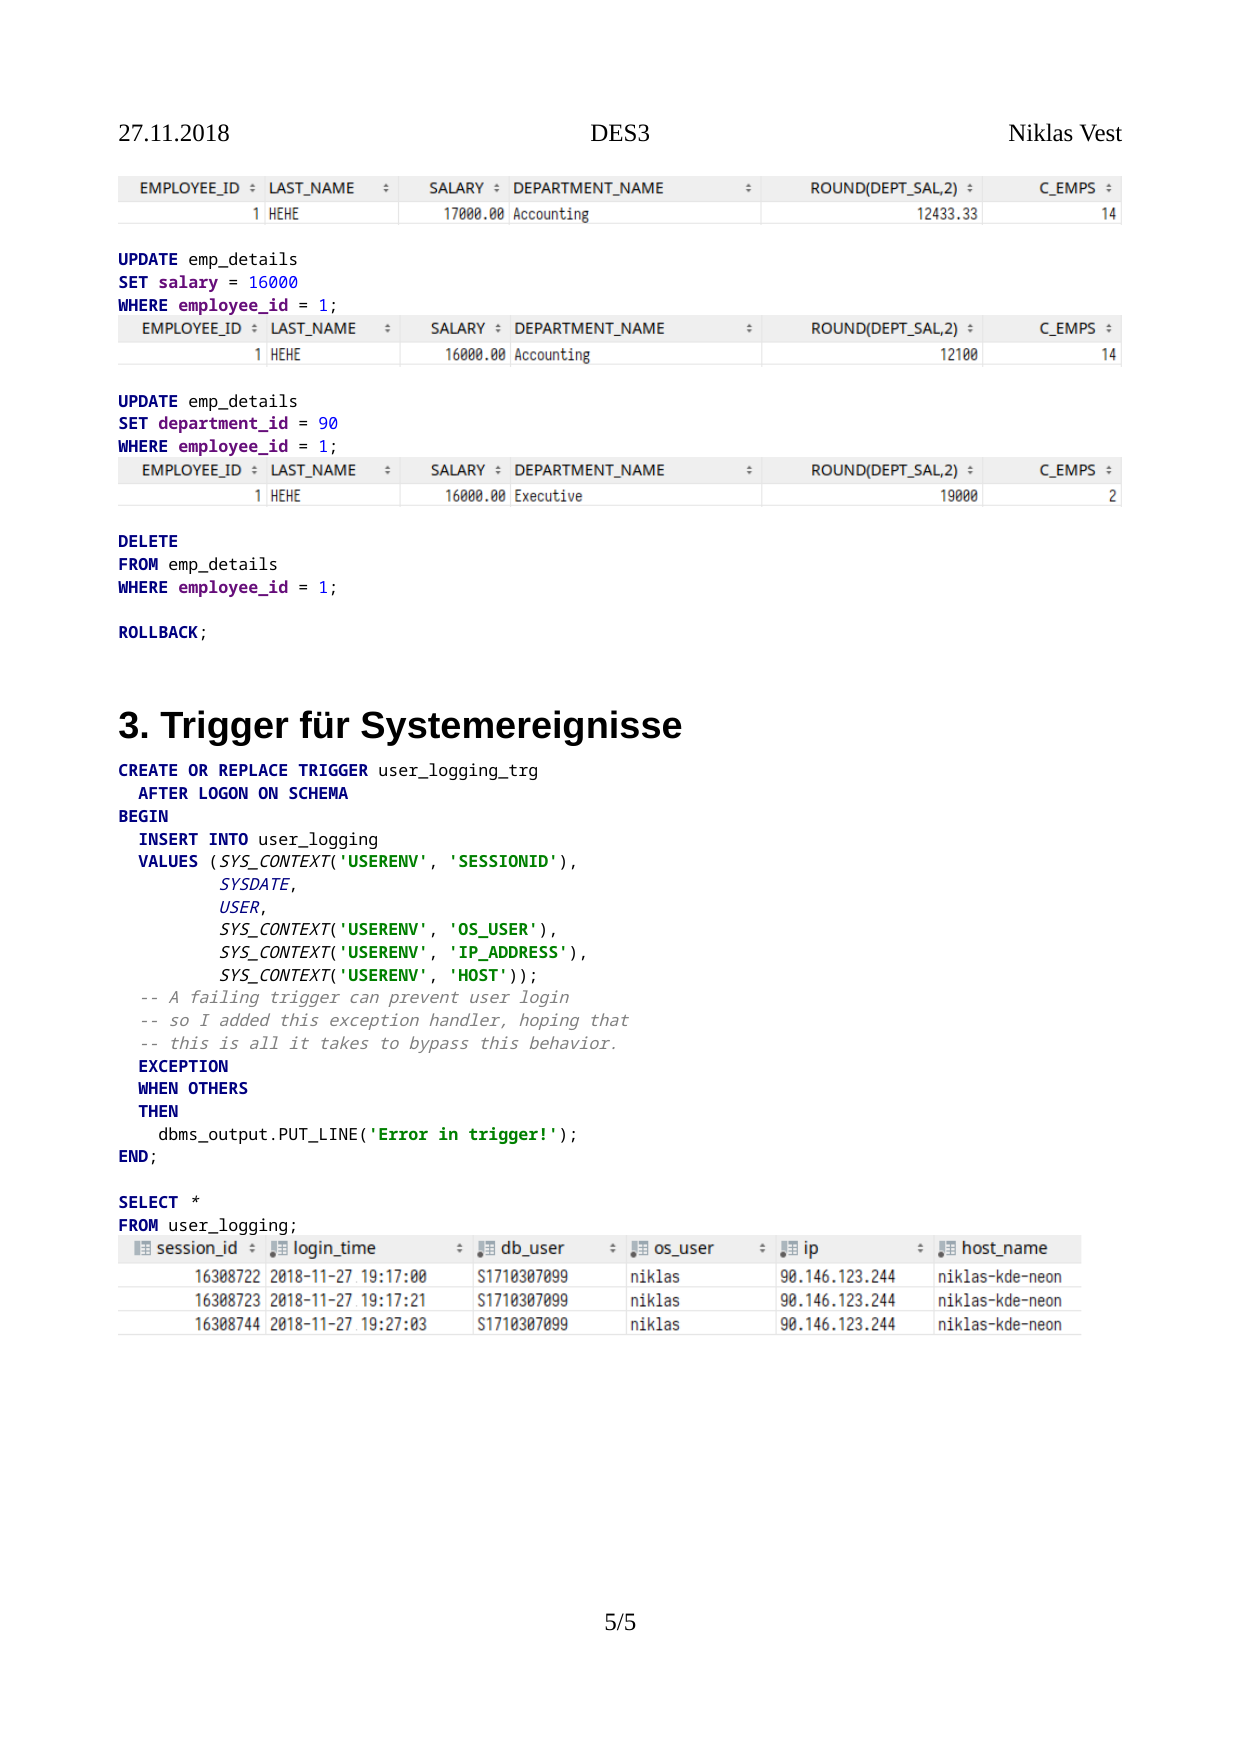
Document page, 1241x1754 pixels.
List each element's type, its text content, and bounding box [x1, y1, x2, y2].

text VALUES (SYS_CONTEXT('USERENV', 'SESSIONID'), [118, 850, 1122, 872]
text SET salary = 16000 [118, 270, 1122, 293]
text DELETE [118, 530, 1122, 552]
text FROM user_logging; [118, 1213, 1122, 1236]
text BEGIN [118, 804, 1122, 827]
text dbms_output.PUT_LINE('Error in trigger!'); [118, 1122, 1122, 1145]
text WHERE employee_id = 1; [118, 293, 1122, 315]
picture [118, 176, 1123, 225]
text -- this is all it takes to bypass this behavior. [118, 1031, 1122, 1054]
text UPDATE emp_details [118, 389, 1122, 412]
text UPDATE emp_details [118, 248, 1122, 270]
text SELECT * [118, 1190, 1122, 1213]
text AFTER LOGON ON SCHEMA [118, 782, 1122, 804]
text SYS_CONTEXT('USERENV', 'IP_ADDRESS'), [118, 941, 1122, 963]
text SET department_id = 90 [118, 412, 1122, 435]
text WHEN OTHERS [118, 1077, 1122, 1099]
text -- A failing trigger can prevent user login [118, 986, 1122, 1009]
text ROLLBACK; [118, 621, 1122, 643]
text THEN [118, 1099, 1122, 1122]
text CREATE OR REPLACE TRIGGER user_logging_trg [118, 759, 1122, 782]
text -- so I added this exception handler, hoping that [118, 1009, 1122, 1031]
picture [118, 315, 1123, 367]
text WHERE employee_id = 1; [118, 575, 1122, 598]
text END; [118, 1145, 1122, 1168]
picture [118, 1235, 1082, 1340]
text FROM emp_details [118, 552, 1122, 575]
text SYS_CONTEXT('USERENV', 'HOST')); [118, 963, 1122, 986]
subtitle 3. Trigger für Systemereignisse [118, 703, 1122, 747]
text SYSDATE, [118, 872, 1122, 895]
picture [118, 457, 1123, 507]
text EXCEPTION [118, 1054, 1122, 1077]
text SYS_CONTEXT('USERENV', 'OS_USER'), [118, 918, 1122, 941]
text WHERE employee_id = 1; [118, 435, 1122, 457]
text INSERT INTO user_logging [118, 827, 1122, 850]
text USER, [118, 895, 1122, 918]
